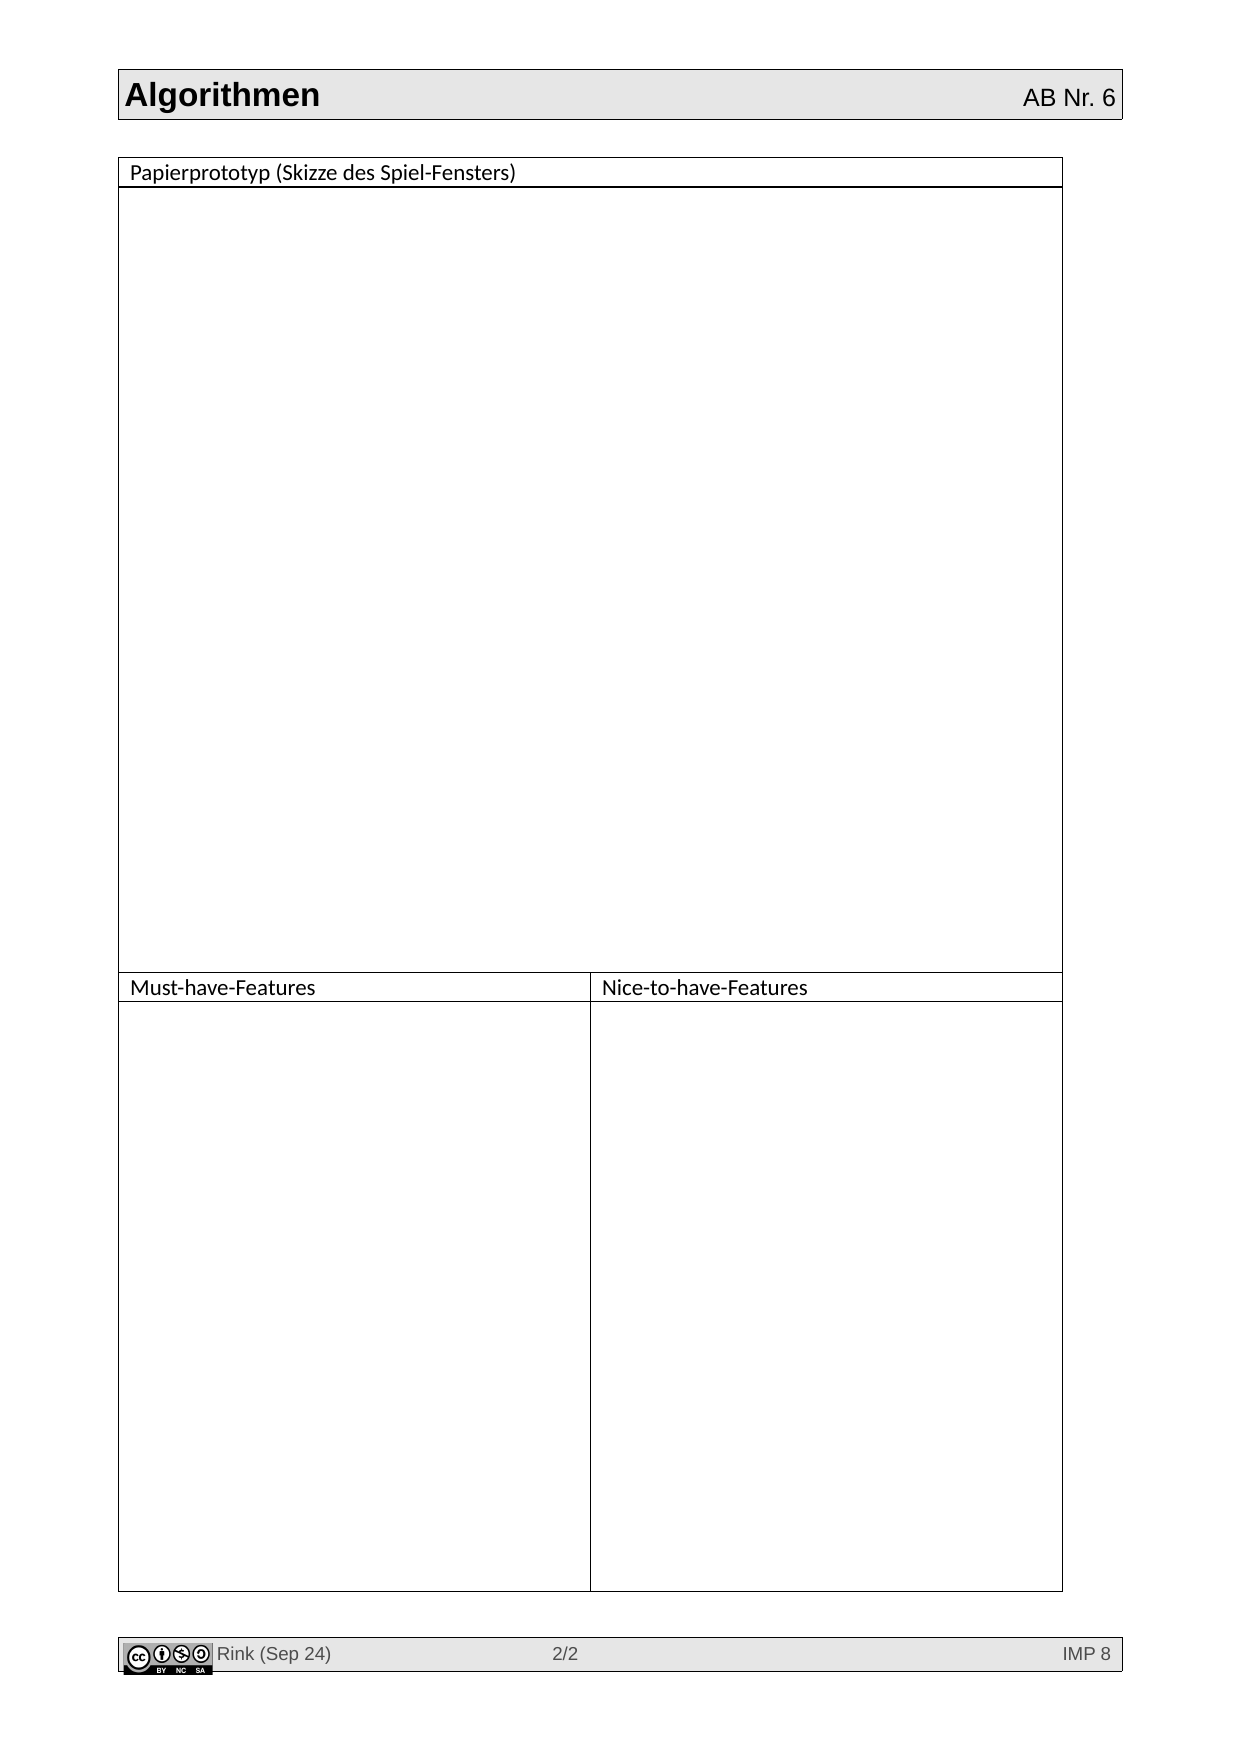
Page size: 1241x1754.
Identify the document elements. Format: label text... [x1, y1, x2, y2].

table_cell [119, 1002, 590, 1591]
table_cell [119, 188, 1062, 972]
table_cell Must-have-Features [119, 973, 590, 1001]
table_cell [591, 1002, 1062, 1591]
table_header Papierprototyp (Skizze des Spiel-Fensters) [119, 158, 1062, 186]
picture [123, 1643, 213, 1675]
table_cell Nice-to-have-Features [591, 973, 1062, 1001]
